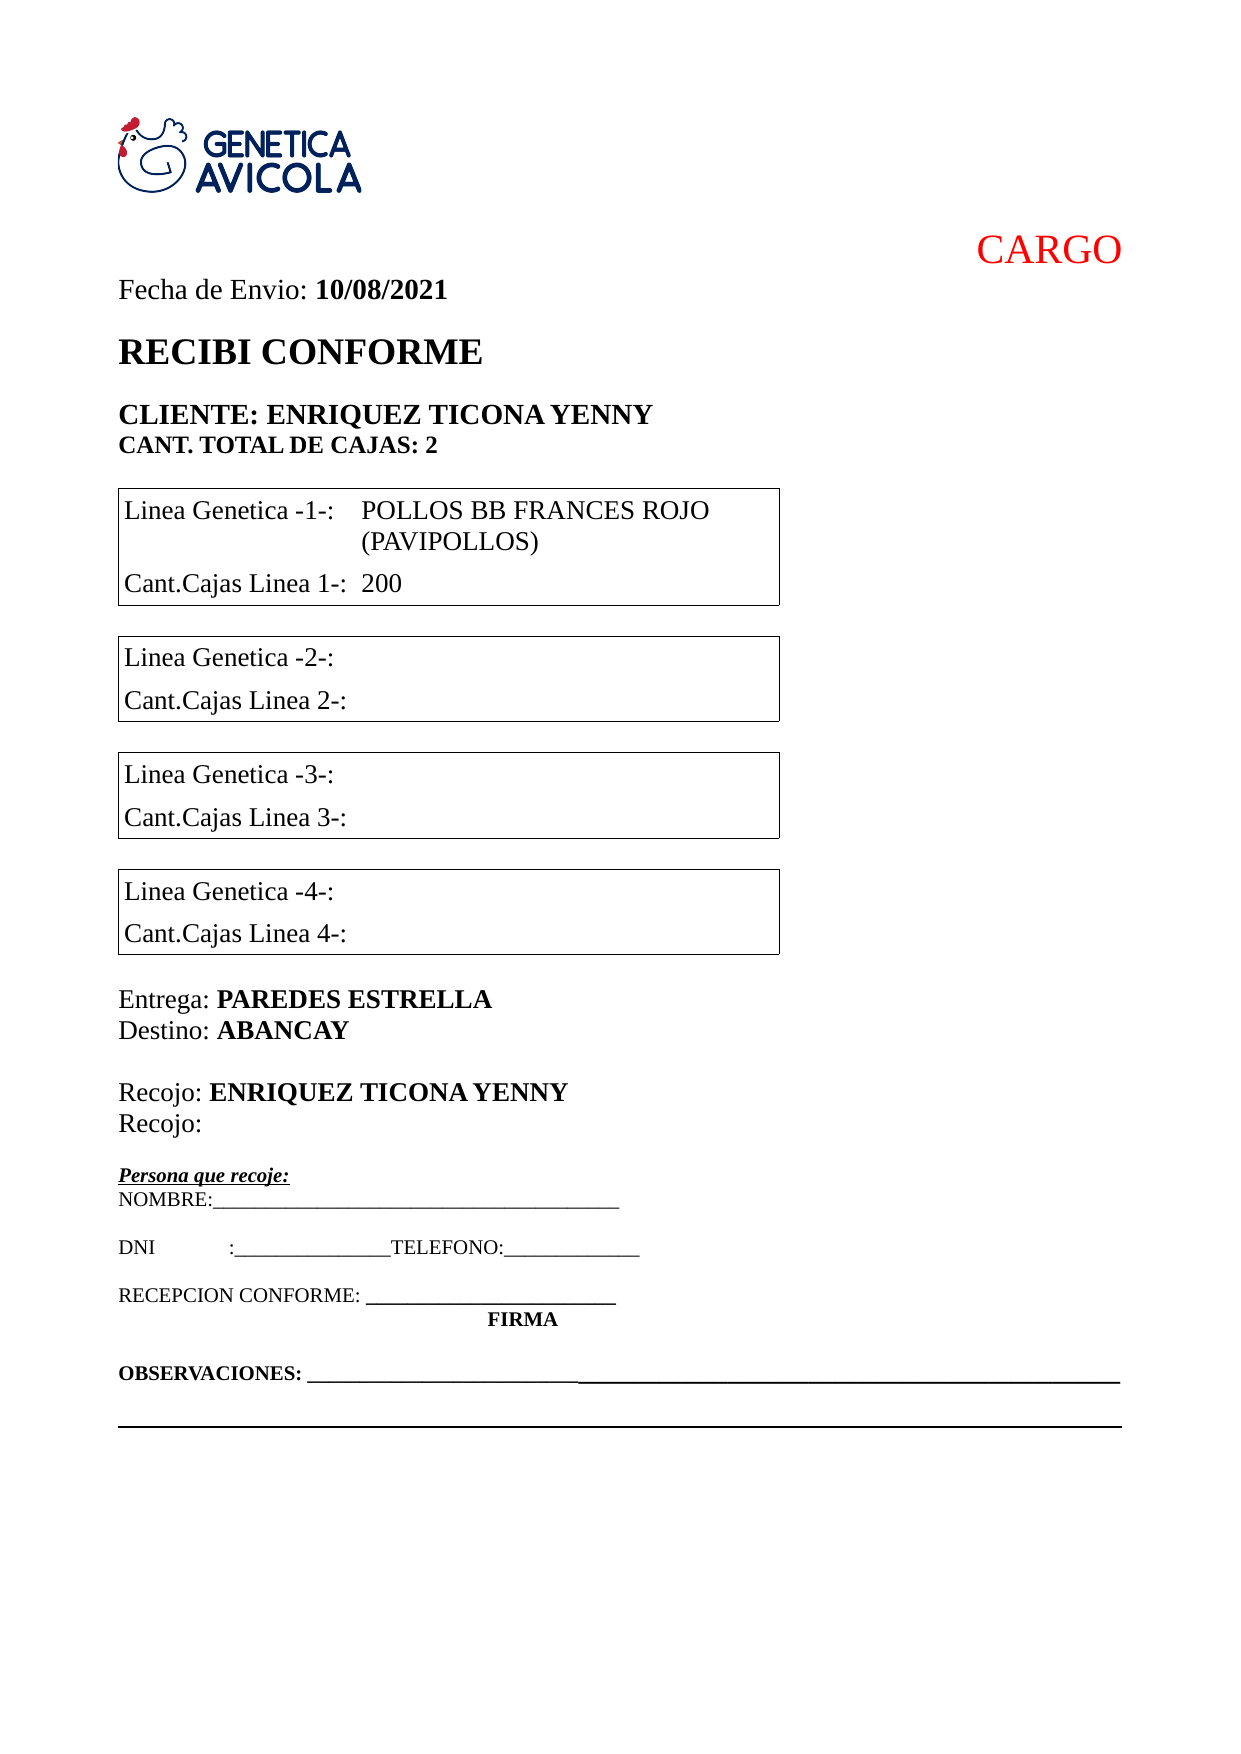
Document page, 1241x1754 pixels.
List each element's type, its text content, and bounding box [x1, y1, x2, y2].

table_cell 200 [356, 562, 779, 604]
text CANT. TOTAL DE CAJAS: 2 [118, 431, 1122, 459]
table_cell [356, 722, 779, 752]
table_cell [356, 679, 779, 721]
table_header POLLOS BB FRANCES ROJO (PAVIPOLLOS) [356, 489, 779, 562]
text FIRMA [118, 1307, 1122, 1331]
text Entrega: PAREDES ESTRELLA [118, 983, 1122, 1014]
text OBSERVACIONES: __________________________________________________________________ [118, 1355, 1122, 1386]
text Recojo: ENRIQUEZ TICONA YENNY [118, 1076, 1122, 1108]
text RECIBI CONFORME [118, 330, 1122, 373]
table_cell Cant.Cajas Linea 1-: [119, 562, 356, 604]
text Recojo: [118, 1108, 1122, 1139]
text Fecha de Envio: 10/08/2021 [118, 272, 1122, 306]
table_cell [118, 722, 356, 752]
text CLIENTE: ENRIQUEZ TICONA YENNY [118, 397, 1122, 431]
text CARGO [118, 224, 1122, 272]
table_cell [356, 870, 779, 912]
table_cell [118, 839, 356, 869]
text Persona que recoje: [118, 1163, 1122, 1187]
table_cell Linea Genetica -2-: [119, 637, 356, 678]
table_cell [356, 839, 779, 869]
table_cell [118, 606, 356, 636]
picture [117, 117, 362, 193]
table_cell [356, 753, 779, 795]
table_cell Linea Genetica -3-: [119, 753, 356, 795]
table_cell [356, 606, 779, 636]
table_cell [356, 795, 779, 838]
text Destino: ABANCAY [118, 1014, 1122, 1045]
table_cell [356, 637, 779, 678]
table_cell Cant.Cajas Linea 3-: [119, 795, 356, 838]
table_cell Linea Genetica -4-: [119, 870, 356, 912]
text DNI :_______________TELEFONO:_____________ [118, 1235, 1122, 1259]
text NOMBRE:_______________________________________ [118, 1187, 1122, 1211]
table_cell Cant.Cajas Linea 2-: [119, 679, 356, 721]
text RECEPCION CONFORME: ________________________ [118, 1283, 1122, 1307]
table_cell [356, 912, 779, 954]
table_cell Cant.Cajas Linea 4-: [119, 912, 356, 954]
table_header Linea Genetica -1-: [119, 489, 356, 562]
